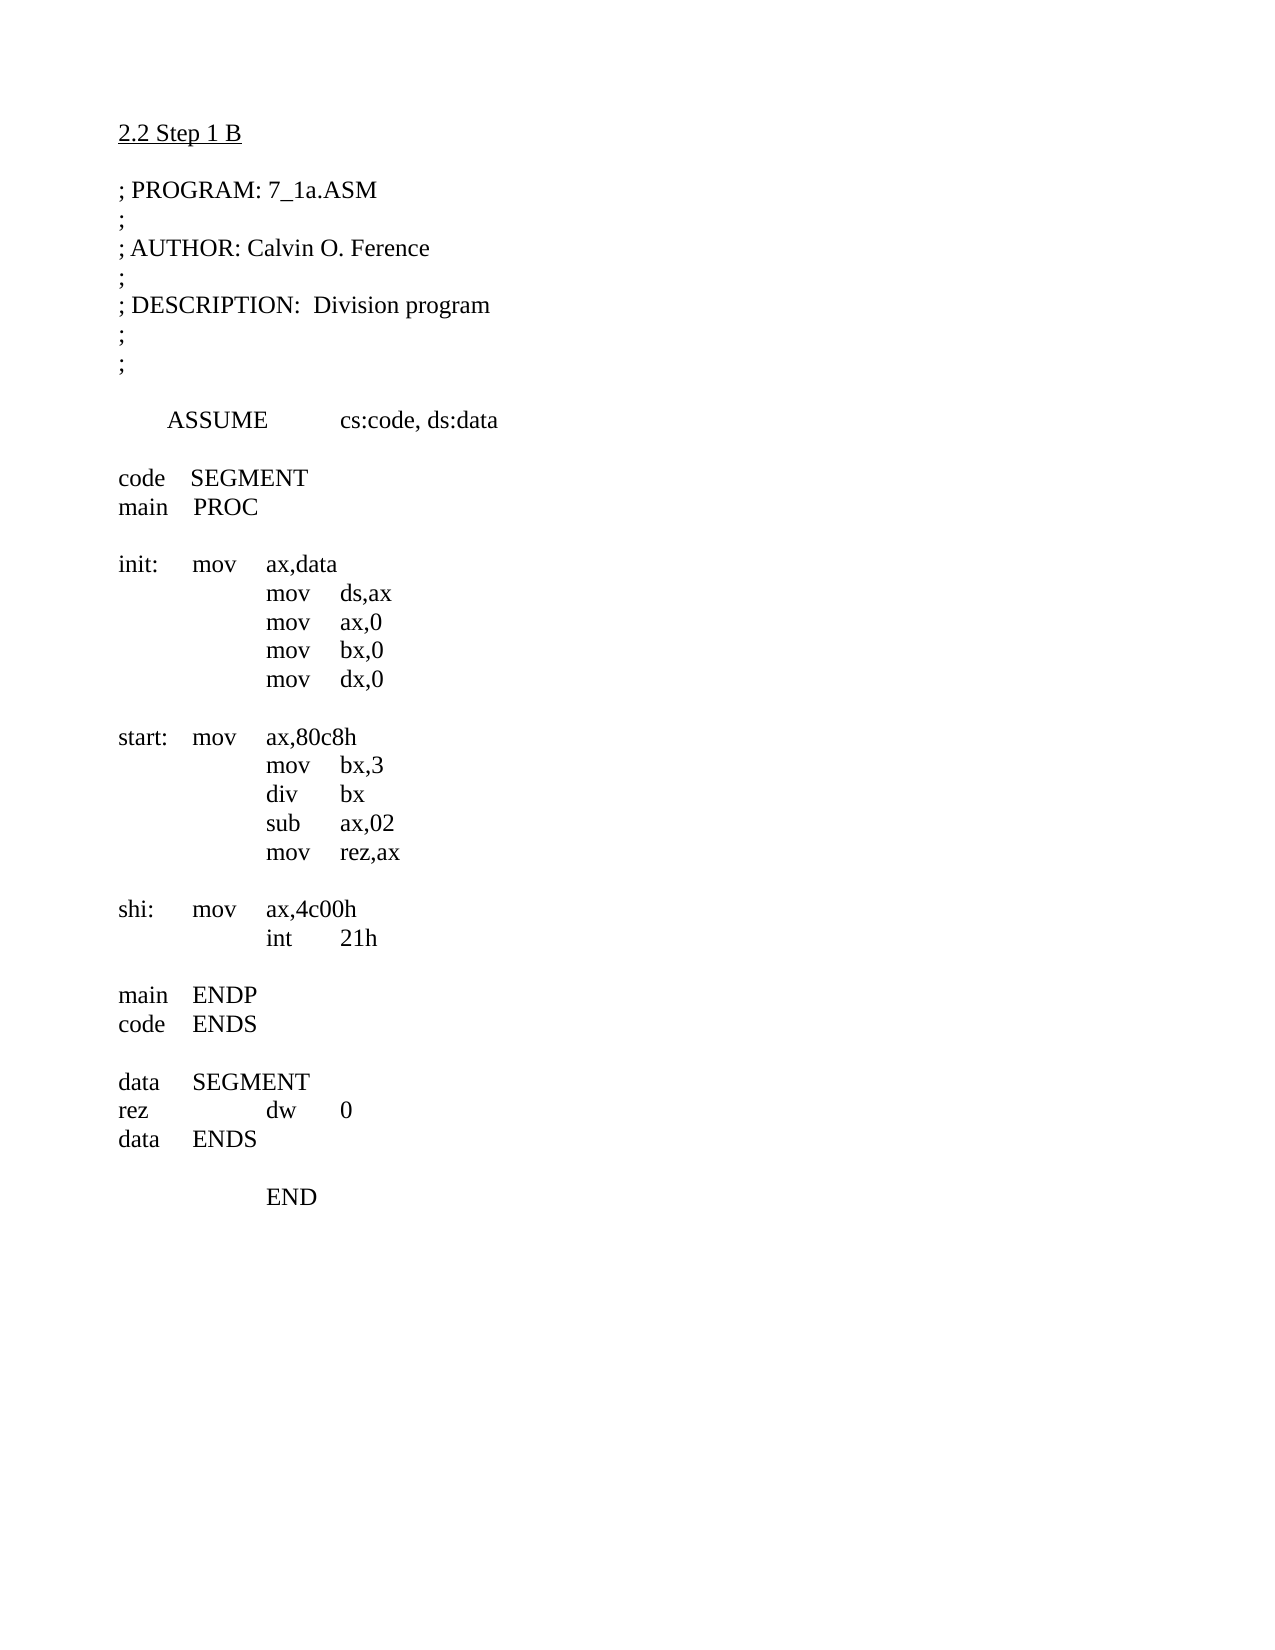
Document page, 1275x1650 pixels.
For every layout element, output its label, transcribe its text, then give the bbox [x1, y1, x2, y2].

text int 21h [118, 923, 1157, 952]
text start: mov ax,80c8h [118, 722, 1157, 751]
text ; DESCRIPTION: Division program [118, 291, 1157, 319]
text 2.2 Step 1 B [118, 118, 1157, 147]
text main ENDP [118, 981, 1157, 1009]
text data ENDS [118, 1124, 1157, 1153]
text ; AUTHOR: Calvin O. Ference [118, 233, 1157, 262]
text ; [118, 262, 1157, 291]
text mov bx,3 [118, 751, 1157, 779]
text ; [118, 204, 1157, 233]
text ; PROGRAM: 7_1a.ASM [118, 176, 1157, 204]
text init: mov ax,data [118, 549, 1157, 578]
text mov rez,ax [118, 837, 1157, 866]
text mov ax,0 [118, 607, 1157, 636]
text mov ds,ax [118, 578, 1157, 607]
text code SEGMENT [118, 463, 1157, 492]
text mov dx,0 [118, 664, 1157, 693]
text code ENDS [118, 1009, 1157, 1038]
text ; [118, 319, 1157, 348]
text ; [118, 348, 1157, 377]
text mov bx,0 [118, 636, 1157, 664]
text rez dw 0 [118, 1096, 1157, 1124]
text END [118, 1182, 1157, 1211]
text main PROC [118, 492, 1157, 521]
text sub ax,02 [118, 808, 1157, 837]
text shi: mov ax,4c00h [118, 894, 1157, 923]
text data SEGMENT [118, 1067, 1157, 1096]
text div bx [118, 779, 1157, 808]
text ASSUME cs:code, ds:data [118, 406, 1157, 434]
